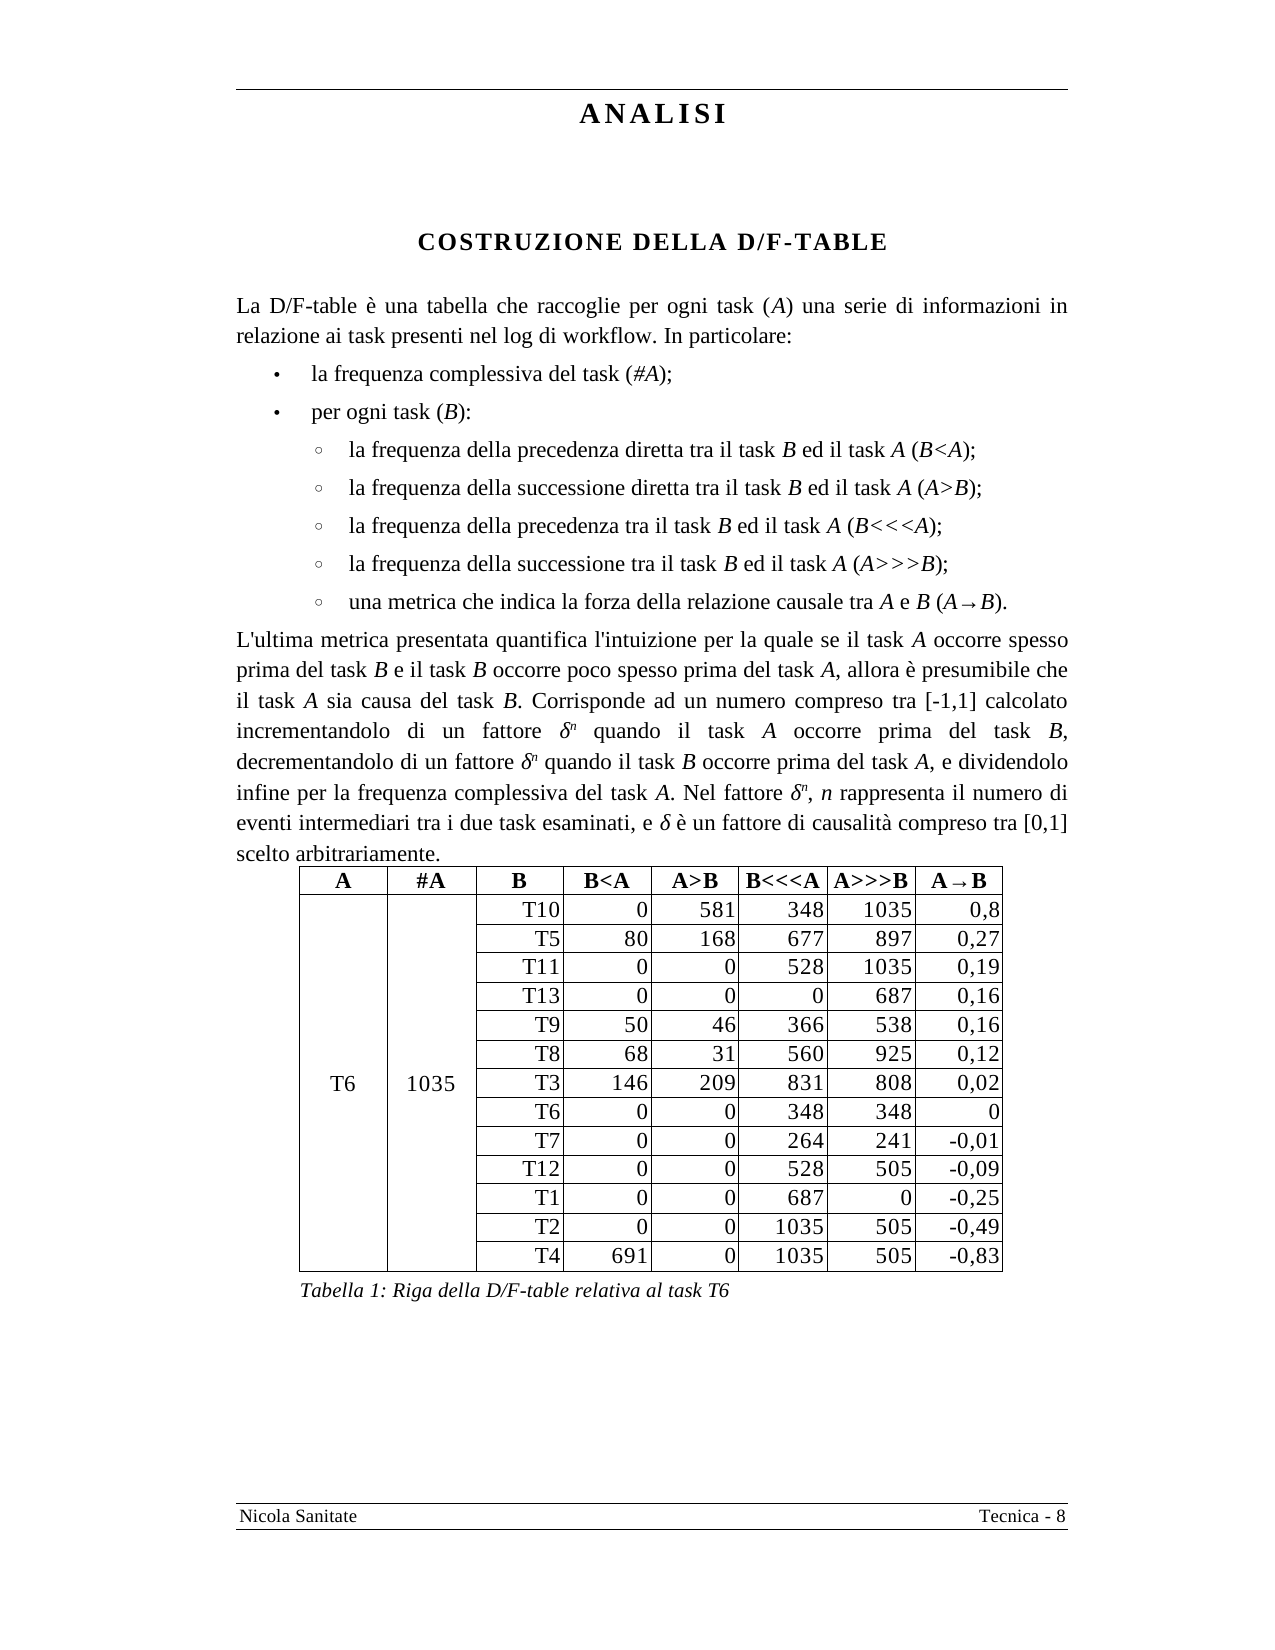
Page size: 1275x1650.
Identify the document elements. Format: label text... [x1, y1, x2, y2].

text Tabella 1: Riga della D/F-table relativa al task T6 [299, 866, 1005, 1302]
list la frequenza della precedenza tra il task B ed il task A (B<<<A); [311, 513, 1068, 538]
subtitle Costruzione della D/F-table [236, 227, 1068, 255]
list la frequenza della successione tra il task B ed il task A (A>>>B); [311, 551, 1068, 576]
list la frequenza della precedenza diretta tra il task B ed il task A (B<A); [311, 437, 1068, 462]
text La D/F-table è una tabella che raccoglie per ogni task (A) una serie di informazioni in relazione ai task presenti nel log di workflow. In particolare: [236, 293, 1068, 349]
list la frequenza complessiva del task (#A); [274, 361, 1068, 387]
list per ogni task (B): [274, 399, 1068, 424]
list una metrica che indica la forza della relazione causale tra A e B (A→B). [311, 589, 1068, 614]
list la frequenza della successione diretta tra il task B ed il task A (A>B); [311, 475, 1068, 500]
text L'ultima metrica presentata quantifica l'intuizione per la quale se il task A occorre spesso prima del task B e il task B occorre poco spesso prima del task A, allora è presumibile che il task A sia causa del task B. Corrisponde ad un numero compreso tra [-1,1] calcolato incrementandolo di un fattore δn quando il task A occorre prima del task B, decrementandolo di un fattore δn quando il task B occorre prima del task A, e dividendolo infine per la frequenza complessiva del task A. Nel fattore δn, n rappresenta il numero di eventi intermediari tra i due task esaminati, e δ è un fattore di causalità compreso tra [0,1] scelto arbitrariamente. [236, 627, 1068, 866]
